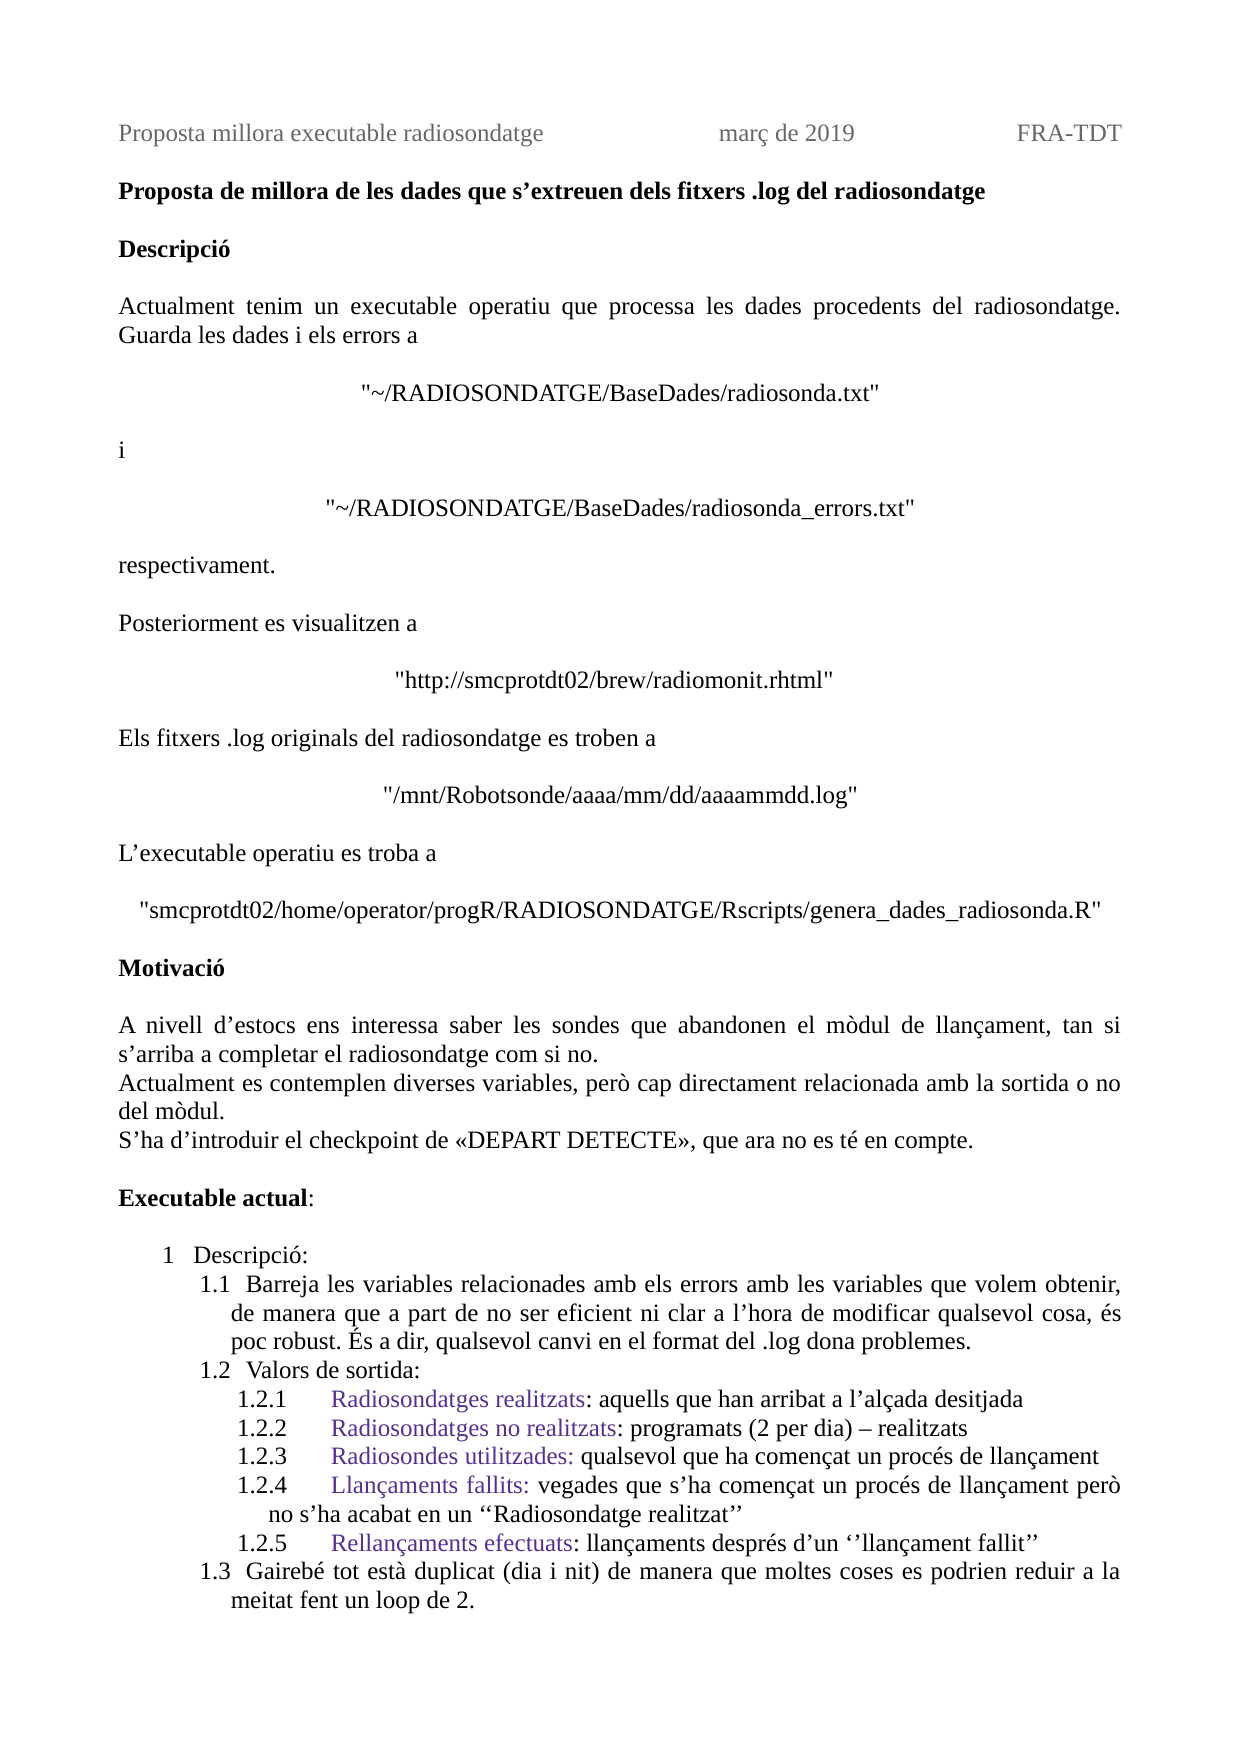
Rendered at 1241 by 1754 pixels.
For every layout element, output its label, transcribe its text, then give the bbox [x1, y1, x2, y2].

list Valors de sortida: [193, 1355, 1122, 1384]
text Motivació [118, 953, 1122, 981]
text "~/RADIOSONDATGE/BaseDades/radiosonda.txt" [118, 378, 1122, 406]
text respectivament. [118, 550, 1122, 579]
list Gairebé tot està duplicat (dia i nit) de manera que moltes coses es podrien reduir a la meitat fent un loop de 2. [193, 1556, 1122, 1614]
text S’ha d’introduir el checkpoint de «DEPART DETECTE», que ara no es té en compte. [118, 1125, 1122, 1154]
text Actualment tenim un executable operatiu que processa les dades procedents del radiosondatge. Guarda les dades i els errors a [118, 291, 1122, 349]
text Actualment es contemplen diverses variables, però cap directament relacionada amb la sortida o no del mòdul. [118, 1068, 1122, 1125]
text "/mnt/Robotsonde/aaaa/mm/dd/aaaammdd.log" [118, 780, 1122, 809]
list Radiosondatges no realitzats: programats (2 per dia) – realitzats [231, 1413, 1122, 1441]
text A nivell d’estocs ens interessa saber les sondes que abandonen el mòdul de llançament, tan si s’arriba a completar el radiosondatge com si no. [118, 1010, 1122, 1068]
list Rellançaments efectuats: llançaments després d’un ‘’llançament fallit’’ [231, 1528, 1122, 1556]
list Barreja les variables relacionades amb els errors amb les variables que volem obtenir, de manera que a part de no ser eficient ni clar a l’hora de modificar qualsevol cosa, és poc robust. És a dir, qualsevol canvi en el format del .log dona problemes. [193, 1269, 1122, 1355]
text "smcprotdt02/home/operator/progR/RADIOSONDATGE/Rscripts/genera_dades_radiosonda.R" [118, 895, 1122, 924]
list Radiosondes utilitzades: qualsevol que ha començat un procés de llançament [231, 1441, 1122, 1470]
text L’executable operatiu es troba a [118, 838, 1122, 866]
list Descripció: [156, 1240, 1122, 1269]
list Llançaments fallits: vegades que s’ha començat un procés de llançament però no s’ha acabat en un ‘‘Radiosondatge realitzat’’ [231, 1470, 1122, 1528]
text "~/RADIOSONDATGE/BaseDades/radiosonda_errors.txt" [118, 493, 1122, 521]
text Els fitxers .log originals del radiosondatge es troben a [118, 723, 1122, 751]
text i [118, 435, 1122, 464]
text Descripció [118, 234, 1122, 263]
text Posteriorment es visualitzen a [118, 608, 1122, 636]
text Proposta de millora de les dades que s’extreuen dels fitxers .log del radiosondatge [118, 176, 1122, 205]
text "http://smcprotdt02/brew/radiomonit.rhtml" [118, 665, 1122, 694]
text Executable actual: [118, 1183, 1122, 1211]
list Radiosondatges realitzats: aquells que han arribat a l’alçada desitjada [231, 1384, 1122, 1413]
